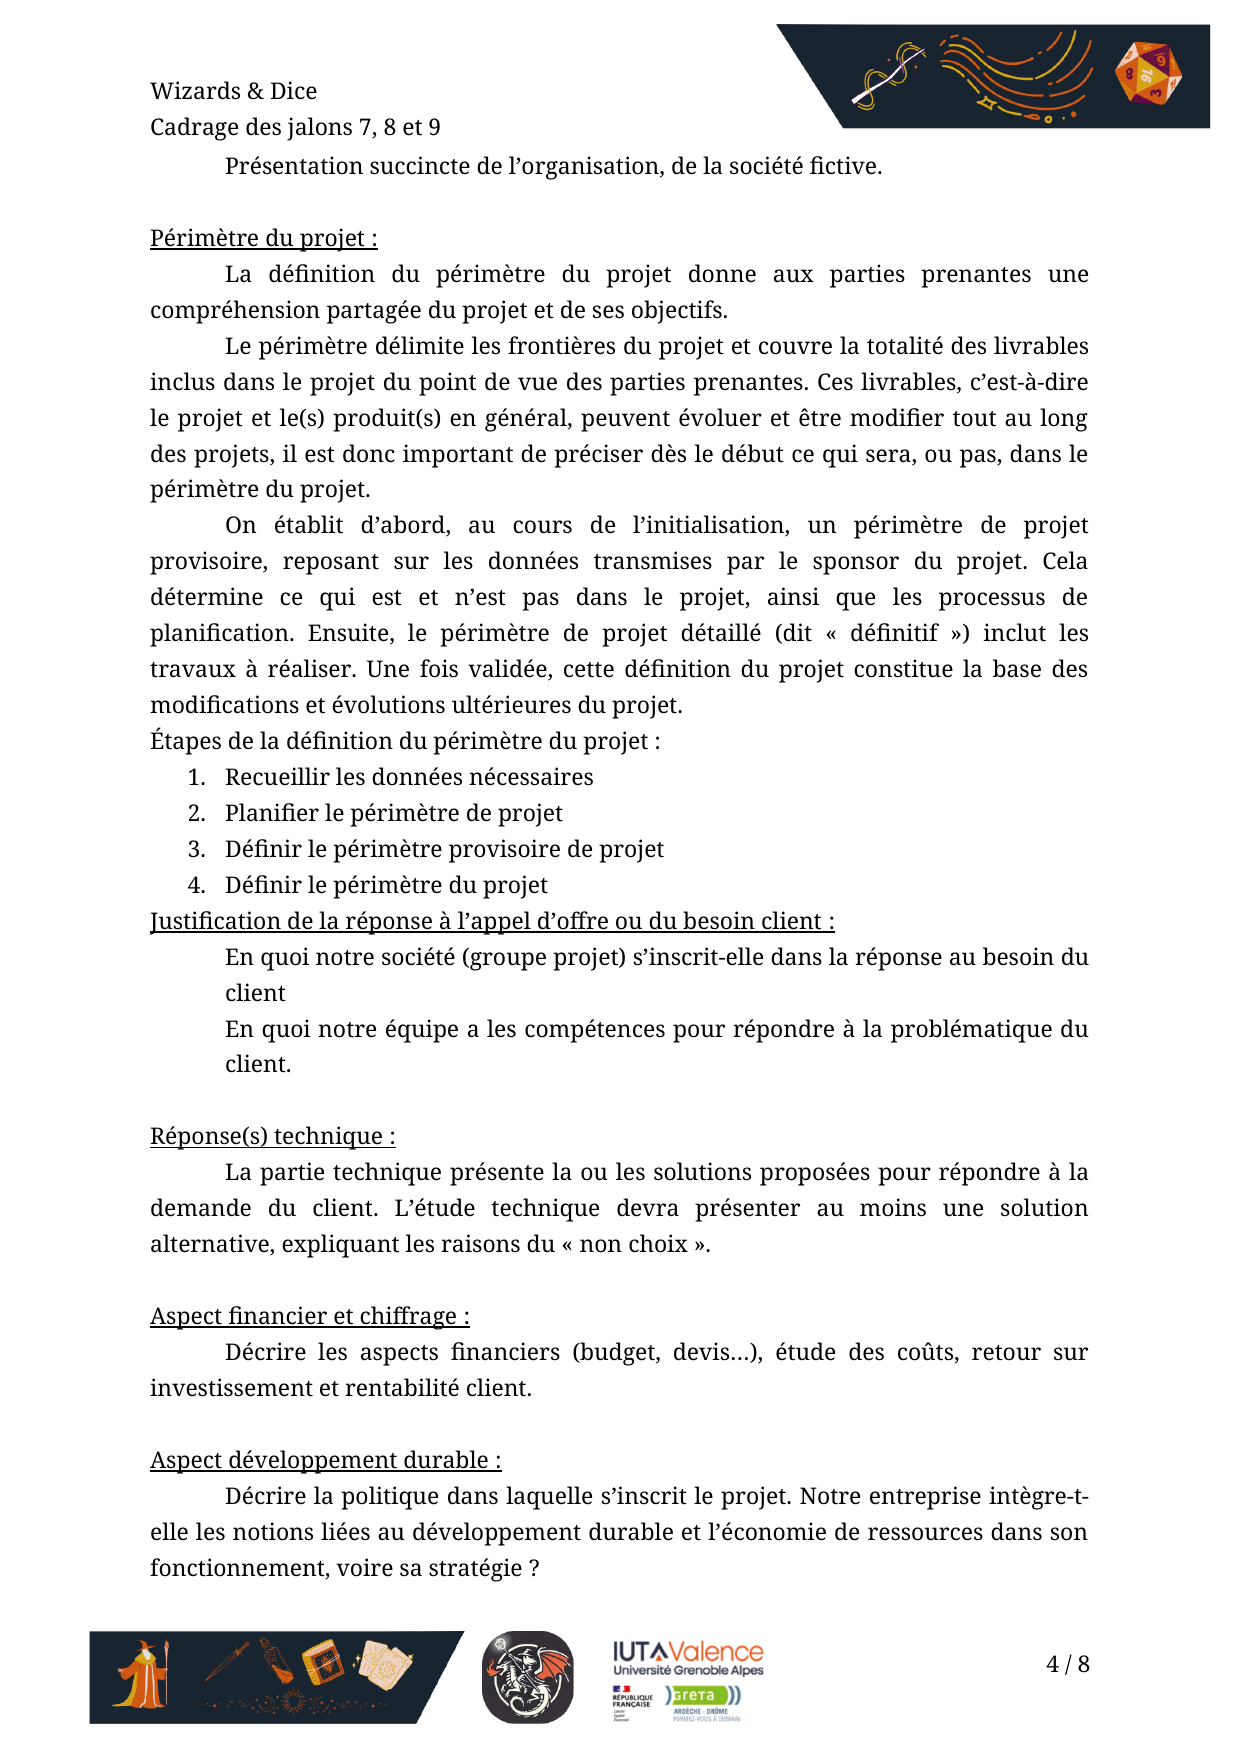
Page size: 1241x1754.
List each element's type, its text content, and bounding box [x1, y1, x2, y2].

text Aspect développement durable : [150, 1444, 1090, 1475]
list Planifier le périmètre de projet [187, 797, 1090, 828]
list Définir le périmètre du projet [187, 869, 1090, 900]
text Justification de la réponse à l’appel d’offre ou du besoin client : [150, 905, 1090, 936]
text Aspect financier et chiffrage : [150, 1300, 1090, 1331]
text La définition du périmètre du projet donne aux parties prenantes une compréhension partagée du projet et de ses objectifs. [150, 258, 1090, 325]
text Périmètre du projet : [150, 222, 1090, 253]
text Le périmètre délimite les frontières du projet et couvre la totalité des livrables inclus dans le projet du point de vue des parties prenantes. Ces livrables, c’est-à-dire le projet et le(s) produit(s) en général, peuvent évoluer et être modifier tout au long des projets, il est donc important de préciser dès le début ce qui sera, ou pas, dans le périmètre du projet. [150, 330, 1090, 505]
text On établit d’abord, au cours de l’initialisation, un périmètre de projet provisoire, reposant sur les données transmises par le sponsor du projet. Cela détermine ce qui est et n’est pas dans le projet, ainsi que les processus de planification. Ensuite, le périmètre de projet détaillé (dit « définitif ») inclut les travaux à réaliser. Une fois validée, cette définition du projet constitue la base des modifications et évolutions ultérieures du projet. [150, 509, 1090, 720]
picture [771, 21, 1218, 131]
text En quoi notre équipe a les compétences pour répondre à la problématique du client. [225, 1012, 1090, 1080]
text Présentation succincte de l’organisation, de la société fictive. [150, 150, 1090, 181]
text Réponse(s) technique : [150, 1120, 1090, 1152]
text En quoi notre société (groupe projet) s’inscrit-elle dans la réponse au besoin du client [225, 941, 1090, 1008]
picture [81, 1620, 788, 1733]
list Recueillir les données nécessaires [187, 761, 1090, 792]
text La partie technique présente la ou les solutions proposées pour répondre à la demande du client. L’étude technique devra présenter au moins une solution alternative, expliquant les raisons du « non choix ». [150, 1156, 1090, 1259]
text Décrire la politique dans laquelle s’inscrit le projet. Notre entreprise intègre-t-elle les notions liées au développement durable et l’économie de ressources dans son fonctionnement, voire sa stratégie ? [150, 1480, 1090, 1583]
list Définir le périmètre provisoire de projet [187, 833, 1090, 864]
text Étapes de la définition du périmètre du projet : [150, 725, 1090, 756]
text Décrire les aspects financiers (budget, devis…), étude des coûts, retour sur investissement et rentabilité client. [150, 1336, 1090, 1403]
